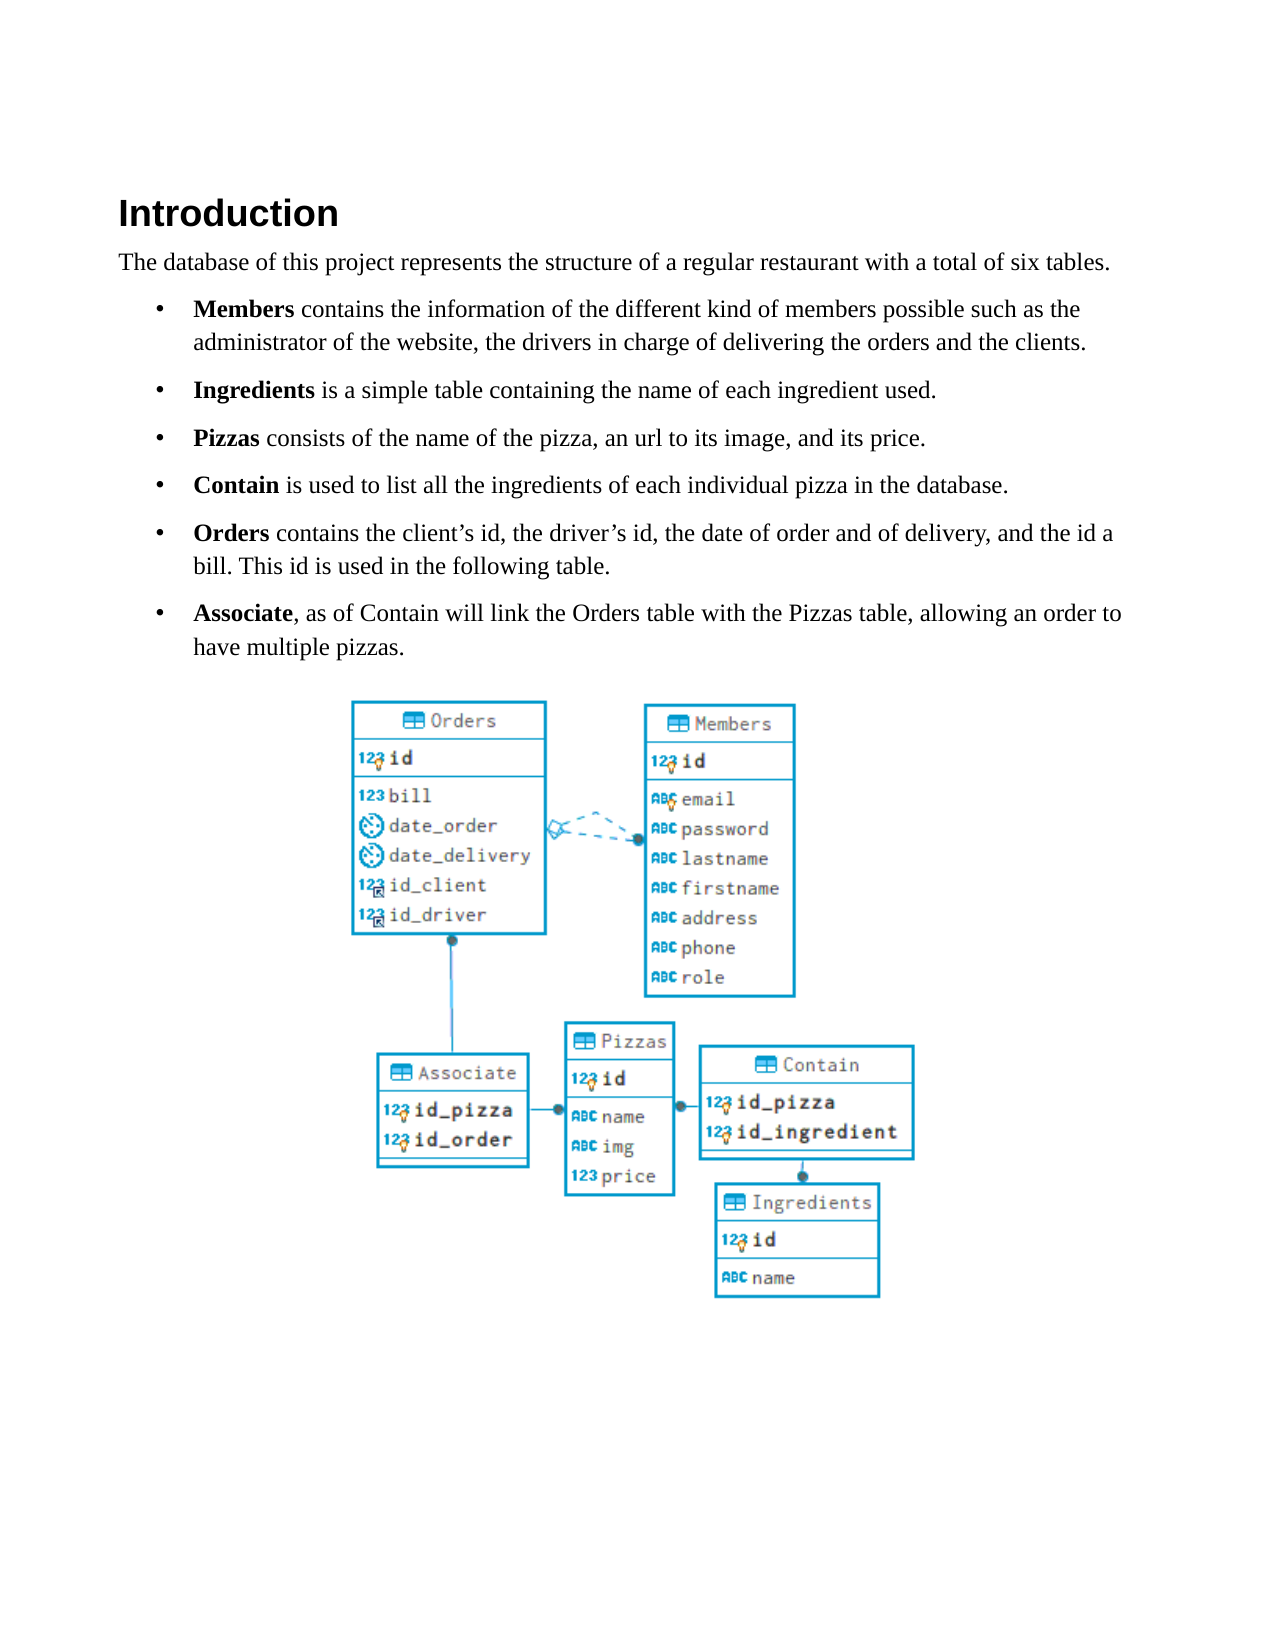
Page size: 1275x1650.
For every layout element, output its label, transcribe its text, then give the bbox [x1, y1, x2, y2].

list Ingredients is a simple table containing the name of each ingredient used. [156, 375, 1157, 404]
text The database of this project represents the structure of a regular restaurant with a total of six tables. [118, 247, 1157, 276]
subtitle Introduction [118, 191, 1157, 234]
list Members contains the information of the different kind of members possible such as the administrator of the website, the drivers in charge of delivering the orders and the clients. [156, 294, 1157, 356]
list Pizzas consists of the name of the pizza, an url to its image, and its price. [156, 423, 1157, 451]
list Orders contains the client’s id, the driver’s id, the date of order and of delivery, and the id a bill. This id is used in the following table. [156, 518, 1157, 580]
picture [325, 679, 951, 1339]
list Contain is used to list all the ingredients of each individual pizza in the database. [156, 470, 1157, 499]
list Associate, as of Contain will link the Orders table with the Pizzas table, allowing an order to have multiple pizzas. [156, 598, 1157, 660]
